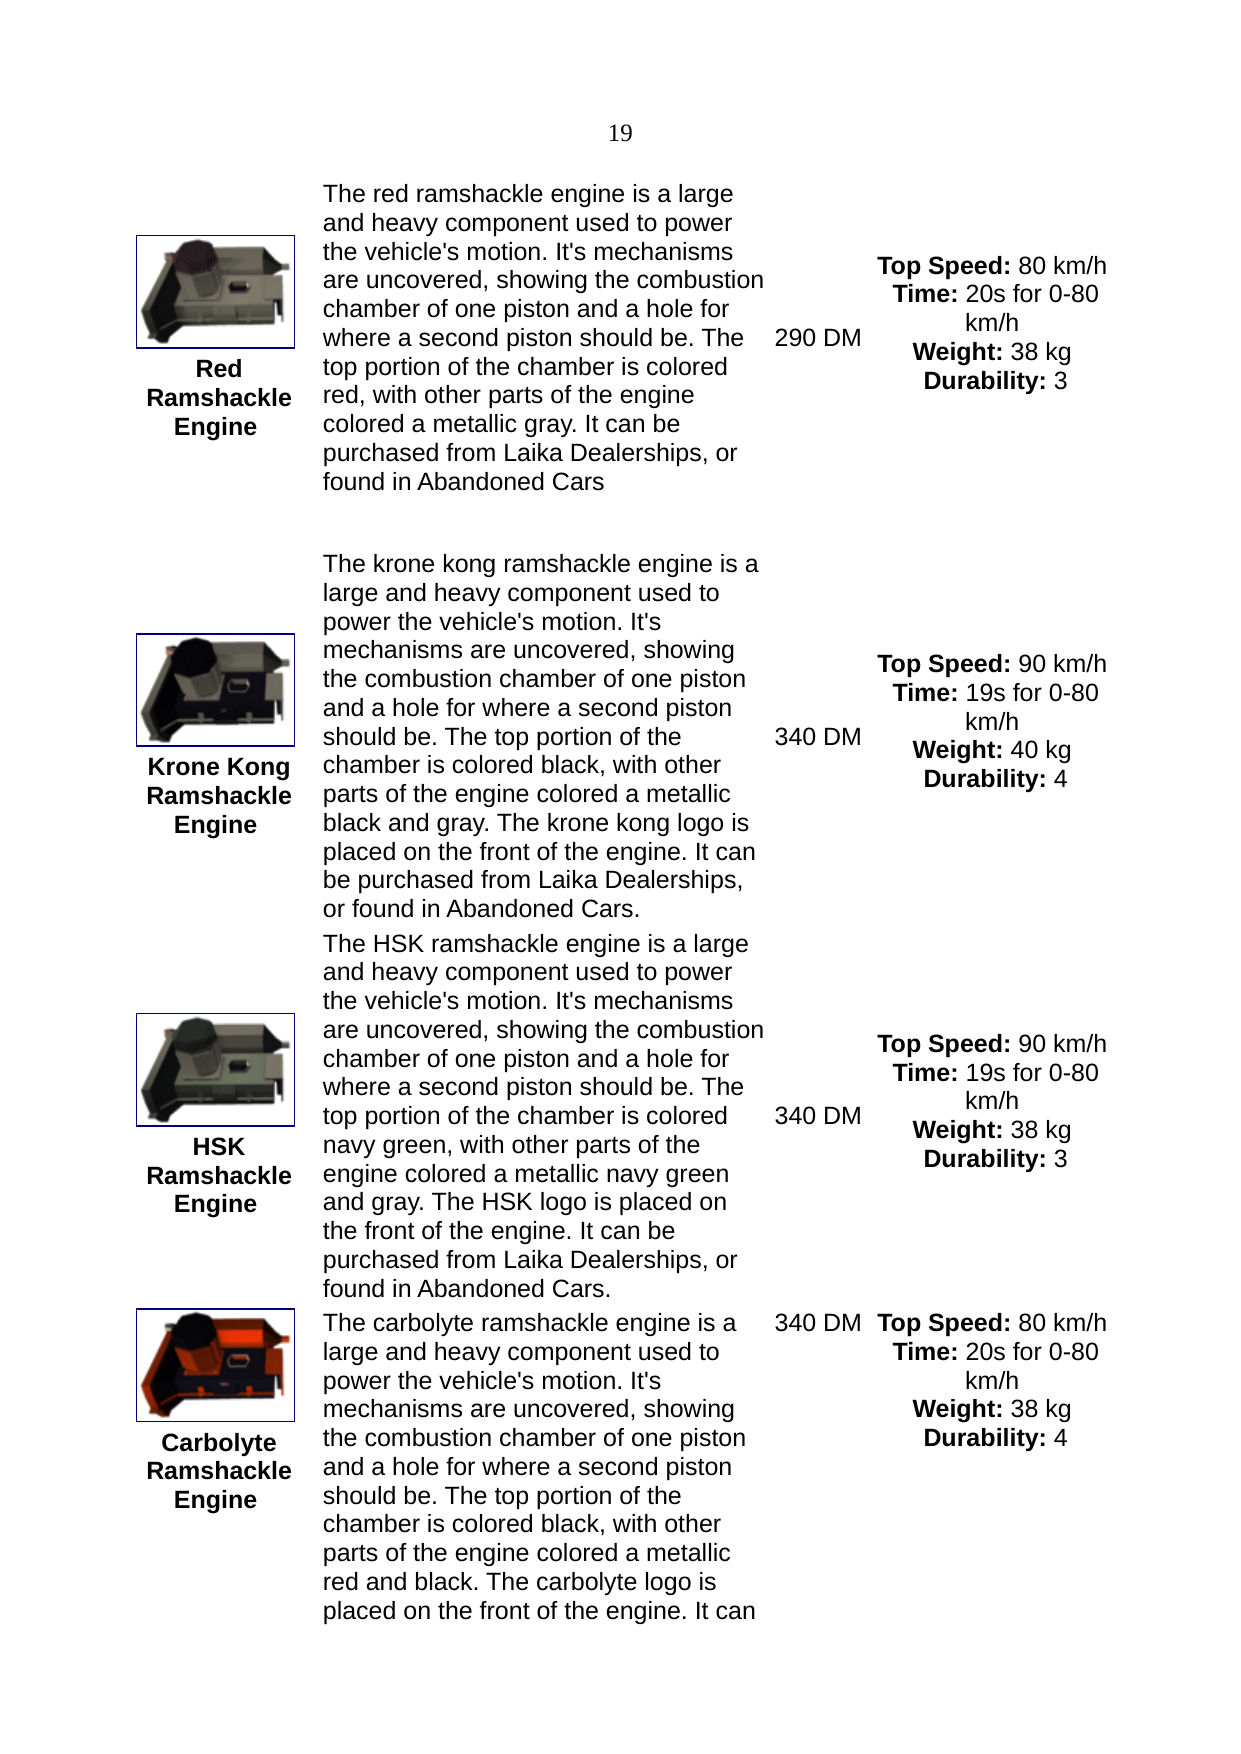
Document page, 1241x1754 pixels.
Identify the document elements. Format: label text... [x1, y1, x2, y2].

picture [137, 1310, 294, 1421]
table_cell The red ramshackle engine is a large and heavy component used to power the vehicle's motion. It's mechanisms are uncovered, showing the combustion chamber of one piston and a hole for where a second piston should be. The top portion of the chamber is colored red, with other parts of the engine colored a metallic gray. It can be purchased from Laika Dealerships, or found in Abandoned Cars [320, 176, 768, 498]
table_cell Top Speed: 80 km/h Time: 20s for 0-80 km/h Weight: 38 kg Durability: 4 [868, 1305, 1123, 1627]
table_header Krone Kong Ramshackle Engine [118, 546, 320, 926]
table_cell Top Speed: 90 km/h Time: 19s for 0-80 km/h Weight: 38 kg Durability: 3 [868, 926, 1123, 1305]
table_cell Top Speed: 80 km/h Time: 20s for 0-80 km/h Weight: 38 kg Durability: 3 [868, 176, 1123, 498]
picture [137, 1014, 294, 1125]
table_cell The HSK ramshackle engine is a large and heavy component used to power the vehicle's motion. It's mechanisms are uncovered, showing the combustion chamber of one piston and a hole for where a second piston should be. The top portion of the chamber is colored navy green, with other parts of the engine colored a metallic navy green and gray. The HSK logo is placed on the front of the engine. It can be purchased from Laika Dealerships, or found in Abandoned Cars. [320, 926, 768, 1305]
table_cell HSK Ramshackle Engine [118, 926, 320, 1305]
table_header 340 DM [768, 546, 868, 926]
table_cell 340 DM [768, 1305, 868, 1627]
table_header Top Speed: 90 km/h Time: 19s for 0-80 km/h Weight: 40 kg Durability: 4 [868, 546, 1123, 926]
table_cell 340 DM [768, 926, 868, 1305]
table_header The krone kong ramshackle engine is a large and heavy component used to power the vehicle's motion. It's mechanisms are uncovered, showing the combustion chamber of one piston and a hole for where a second piston should be. The top portion of the chamber is colored black, with other parts of the engine colored a metallic black and gray. The krone kong logo is placed on the front of the engine. It can be purchased from Laika Dealerships, or found in Abandoned Cars. [320, 546, 768, 926]
table_cell Carbolyte Ramshackle Engine [118, 1305, 320, 1627]
picture [137, 635, 294, 745]
table_cell 290 DM [768, 176, 868, 498]
table_cell Red Ramshackle Engine [118, 176, 320, 498]
picture [137, 236, 294, 347]
table_cell The carbolyte ramshackle engine is a large and heavy component used to power the vehicle's motion. It's mechanisms are uncovered, showing the combustion chamber of one piston and a hole for where a second piston should be. The top portion of the chamber is colored black, with other parts of the engine colored a metallic red and black. The carbolyte logo is placed on the front of the engine. It can [320, 1305, 768, 1627]
